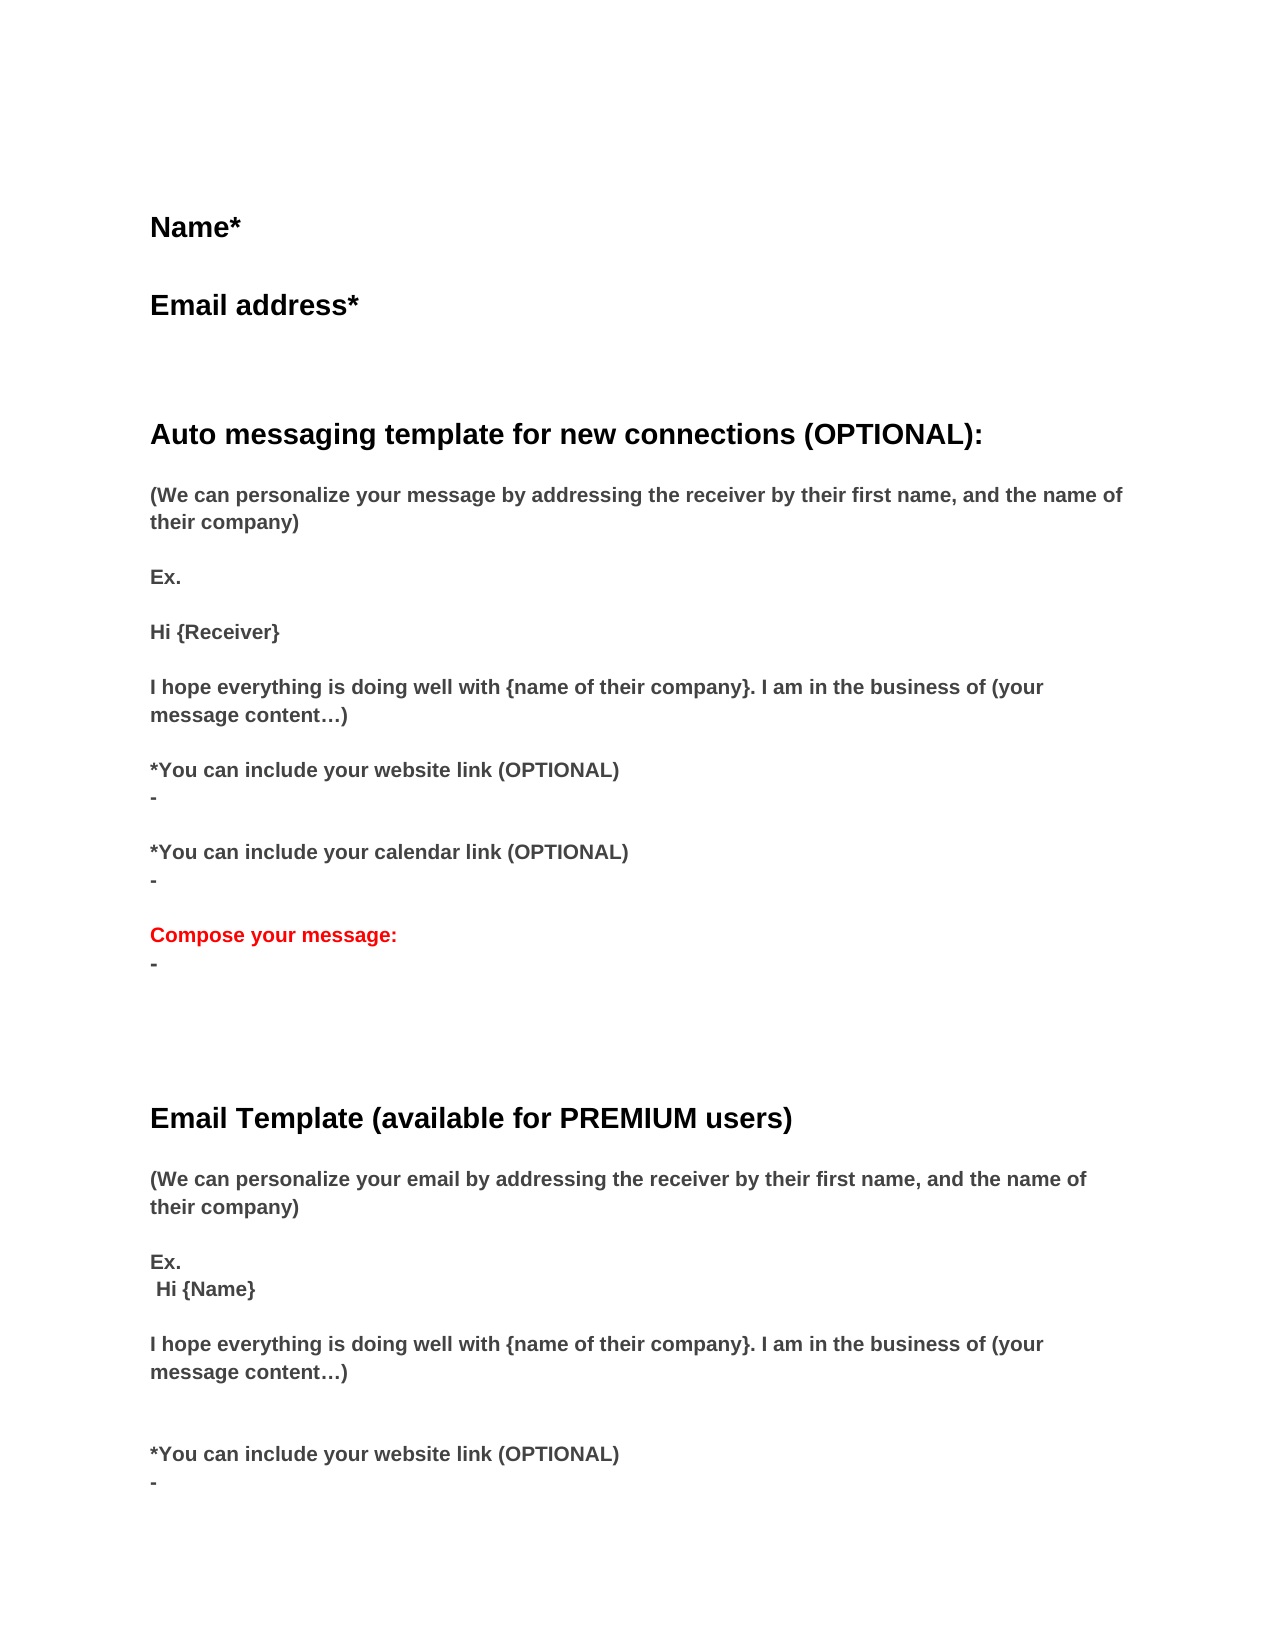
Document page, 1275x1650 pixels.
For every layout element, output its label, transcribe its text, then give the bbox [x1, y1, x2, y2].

text Ex. [150, 1250, 1125, 1274]
text Hi {Name} [150, 1277, 1125, 1301]
text Hi {Receiver} [150, 620, 1125, 644]
text (We can personalize your message by addressing the receiver by their first name, and the name of their company) [150, 483, 1125, 534]
text - [150, 868, 1125, 892]
text - [150, 785, 1125, 809]
text Compose your message: [150, 923, 1125, 947]
text (We can personalize your email by addressing the receiver by their first name, and the name of their company) [150, 1167, 1125, 1219]
text Ex. [150, 565, 1125, 589]
text Auto messaging template for new connections (OPTIONAL): [150, 417, 1125, 450]
text - [150, 1470, 1125, 1494]
text I hope everything is doing well with {name of their company}. I am in the business of (your message content…) [150, 1332, 1125, 1384]
text Email address* [150, 287, 1125, 321]
text *You can include your calendar link (OPTIONAL) [150, 840, 1125, 864]
text Name* [150, 210, 1125, 244]
text - [150, 950, 1125, 977]
text *You can include your website link (OPTIONAL) [150, 1442, 1125, 1466]
text Email Template (available for PREMIUM users) [150, 1101, 1125, 1135]
text *You can include your website link (OPTIONAL) [150, 758, 1125, 782]
text I hope everything is doing well with {name of their company}. I am in the business of (your message content…) [150, 675, 1125, 727]
